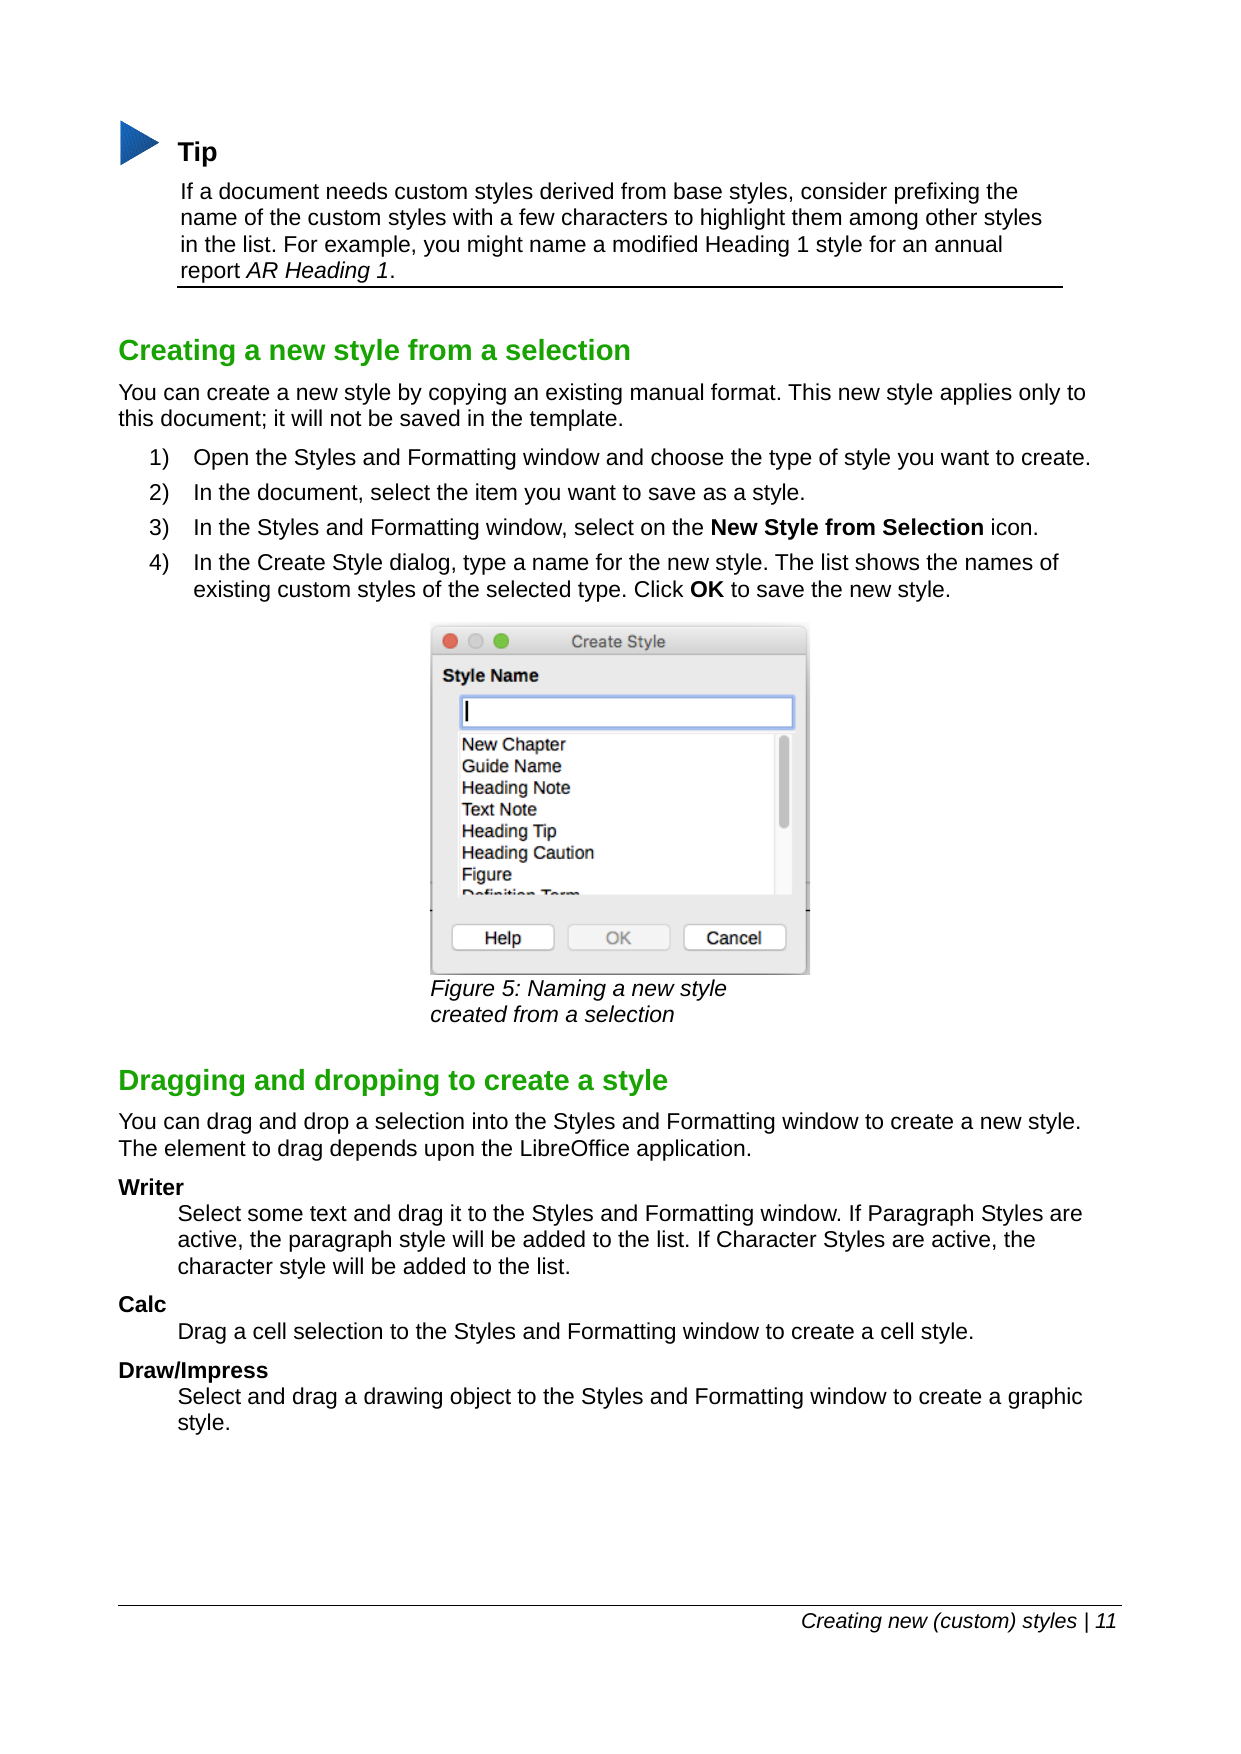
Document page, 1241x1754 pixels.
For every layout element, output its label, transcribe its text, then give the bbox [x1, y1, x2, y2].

text Calc [118, 1291, 1122, 1318]
list In the Create Style dialog, type a name for the new style. The list shows the names of existing custom styles of the selected type. Click OK to save the new style. [169, 549, 1122, 602]
picture [430, 622, 811, 975]
text If a document needs custom styles derived from base styles, consider prefixing the name of the custom styles with a few characters to highlight them among other styles in the list. For example, you might name a modified Heading 1 style for an annual report AR Heading 1. [177, 175, 1063, 286]
text Select and drag a drawing object to the Styles and Formatting window to create a graphic style. [177, 1383, 1122, 1436]
subtitle Dragging and dropping to create a style [118, 1063, 1122, 1097]
subtitle Tip [118, 118, 1122, 167]
text Drag a cell selection to the Styles and Formatting window to create a cell style. [177, 1318, 1122, 1344]
list In the document, select the item you want to save as a style. [169, 479, 1122, 505]
text You can create a new style by copying an existing manual format. This new style applies only to this document; it will not be saved in the template. [118, 378, 1122, 431]
text Draw/Impress [118, 1357, 1122, 1383]
list Open the Styles and Formatting window and choose the type of style you want to create. [169, 444, 1122, 470]
subtitle Creating a new style from a selection [118, 333, 1122, 367]
text Select some text and drag it to the Styles and Formatting window. If Paragraph Styles are active, the paragraph style will be added to the list. If Character Styles are active, the character style will be added to the list. [177, 1200, 1122, 1279]
text Writer [118, 1173, 1122, 1200]
list In the Styles and Formatting window, select on the New Style from Selection icon. [169, 514, 1122, 541]
text You can drag and drop a selection into the Styles and Formatting window to create a new style. The element to drag depends upon the LibreOffice application. [118, 1108, 1122, 1161]
text Figure 5: Naming a new style created from a selection [430, 975, 810, 1027]
